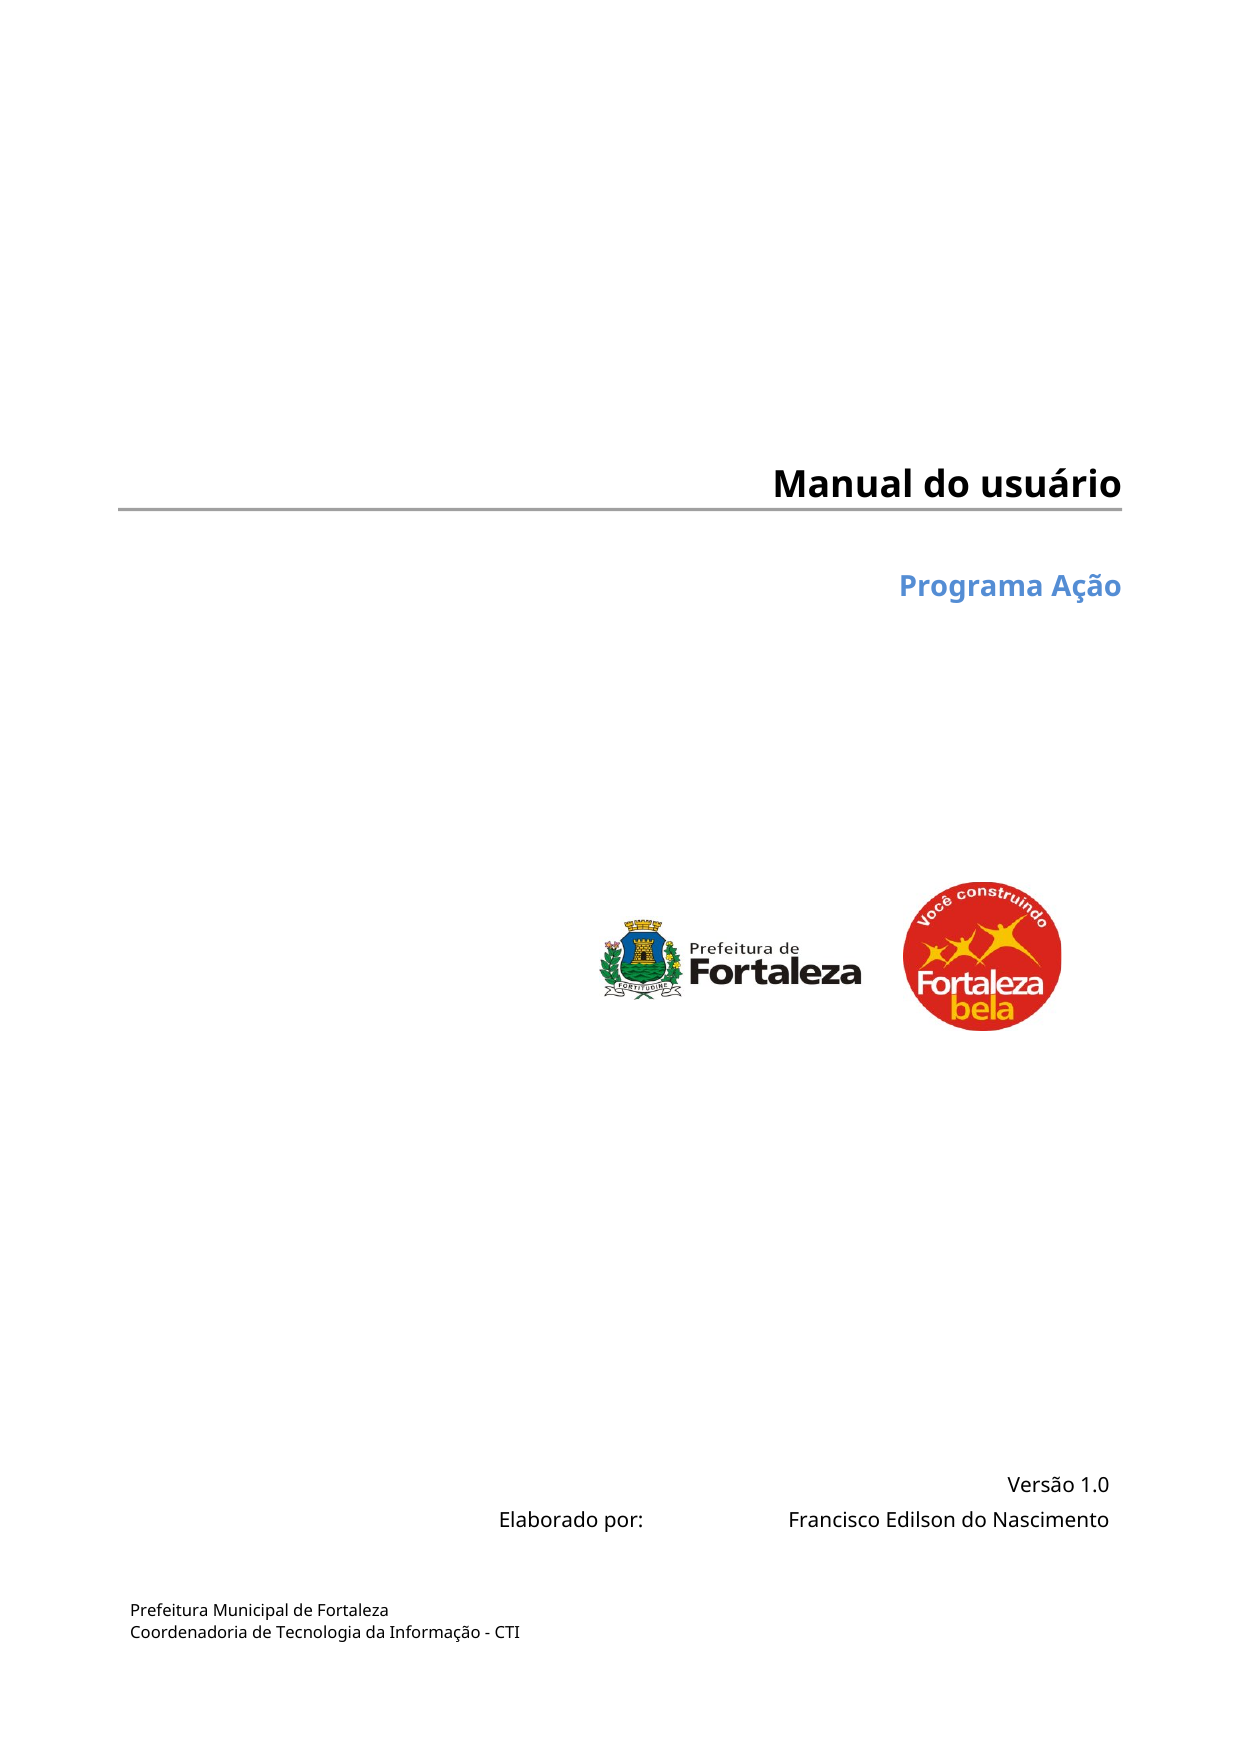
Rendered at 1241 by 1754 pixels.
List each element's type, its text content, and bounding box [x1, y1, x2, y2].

table_cell Francisco Edilson do Nascimento [697, 1505, 1121, 1540]
table_header Versão 1.0 [697, 1470, 1121, 1505]
picture [599, 916, 865, 1000]
text Programa Ação [249, 565, 1122, 604]
table_header [487, 1470, 697, 1505]
text Manual do usuário [118, 457, 1122, 507]
table_cell Elaborado por: [487, 1505, 697, 1540]
picture [903, 882, 1062, 1031]
